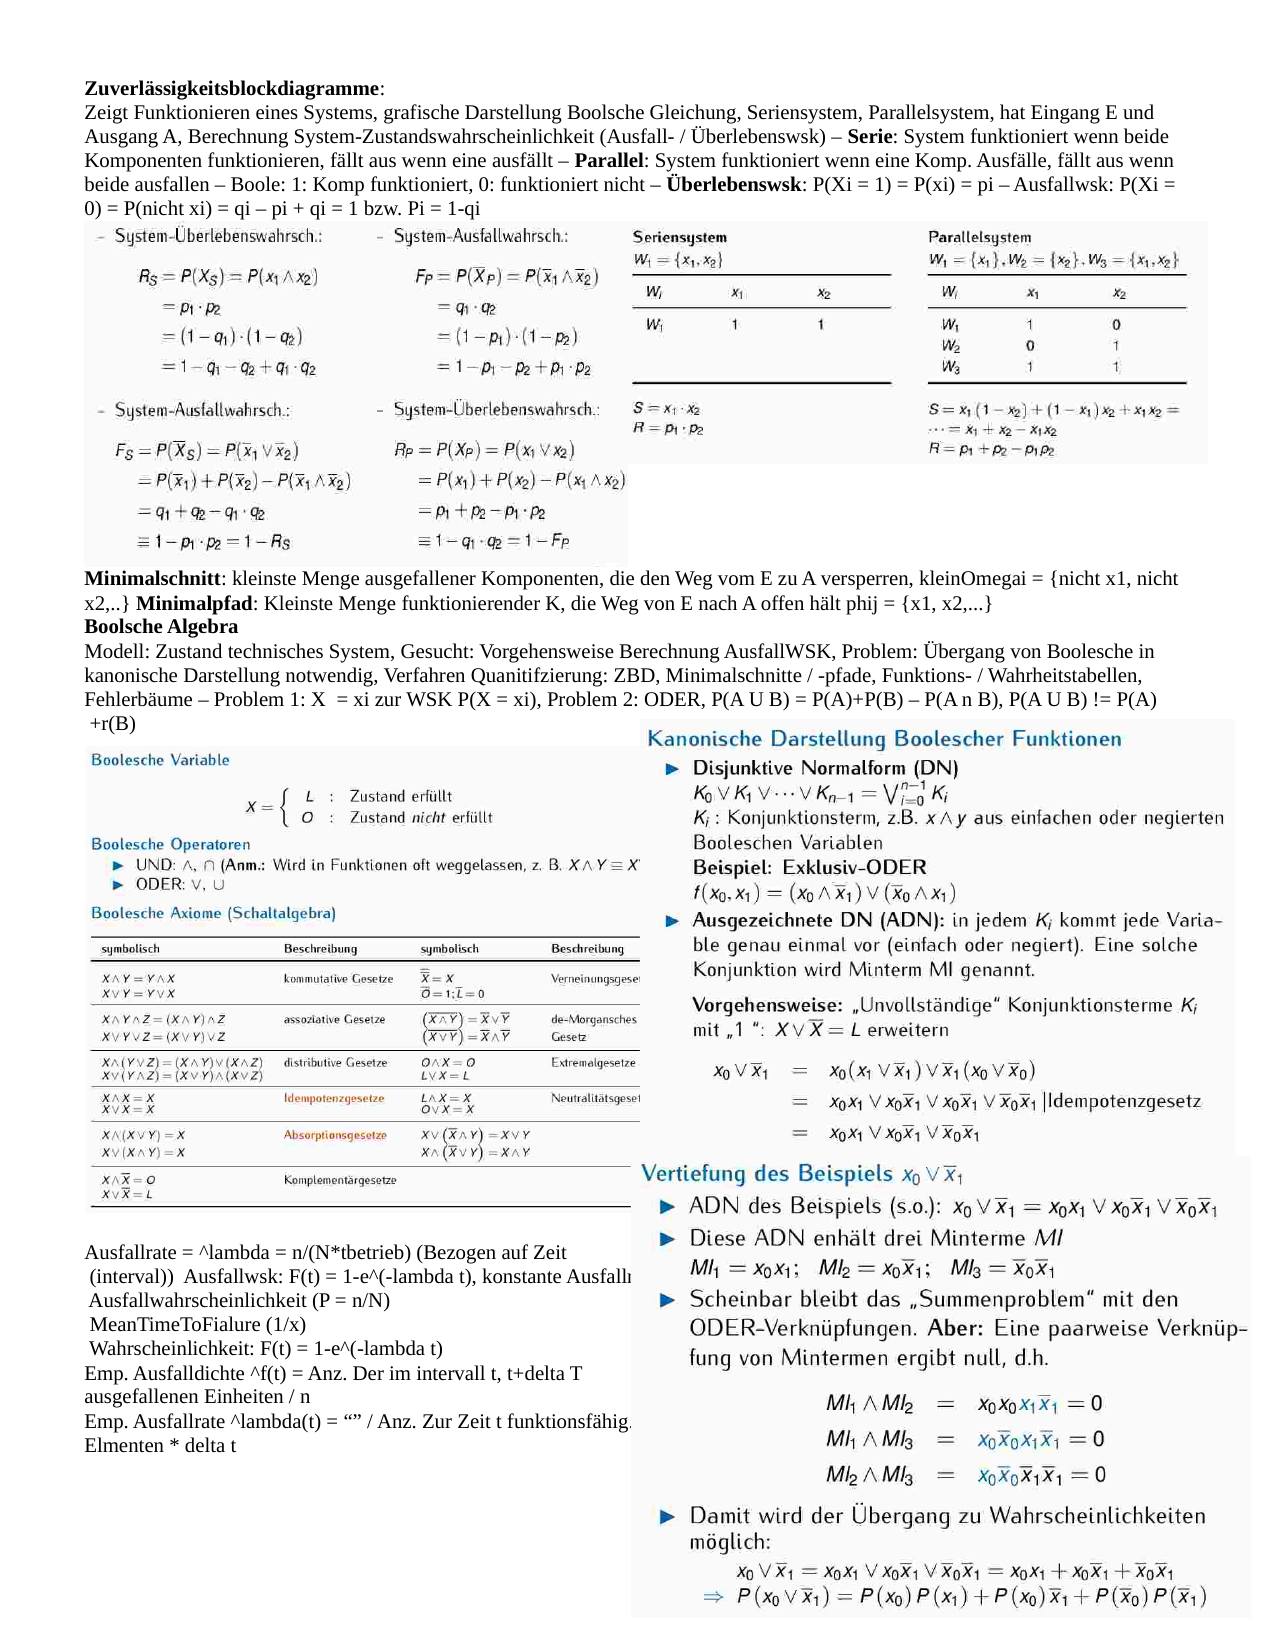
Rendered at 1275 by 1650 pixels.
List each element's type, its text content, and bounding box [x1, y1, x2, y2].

text Modell: Zustand technisches System, Gesucht: Vorgehensweise Berechnung AusfallWSK, Problem: Übergang von Boolesche in kanonische Darstellung notwendig, Verfahren Quanitifzierung: ZBD, Minimalschnitte / -pfade, Funktions- / Wahrheitstabellen, Fehlerbäume – Problem 1: X = xi zur WSK P(X = xi), Problem 2: ODER, P(A U B) = P(A)+P(B) – P(A n B), P(A U B) != P(A) [84, 638, 1197, 711]
text +r(B) [84, 711, 1197, 735]
picture [83, 221, 1208, 567]
text Elmenten * delta t [84, 1433, 630, 1457]
text Zeigt Funktionieren eines Systems, grafische Darstellung Boolsche Gleichung, Seriensystem, Parallelsystem, hat Eingang E und Ausgang A, Berechnung System-Zustandswahrscheinlichkeit (Ausfall- / Überlebenswsk) – Serie: System funktioniert wenn beide Komponenten funktionieren, fällt aus wenn eine ausfällt – Parallel: System funktioniert wenn eine Komp. Ausfälle, fällt aus wenn beide ausfallen – Boole: 1: Komp funktioniert, 0: funktioniert nicht – Überlebenswsk: P(Xi = 1) = P(xi) = pi – Ausfallwsk: P(Xi = 0) = P(nicht xi) = qi – pi + qi = 1 bzw. Pi = 1-qi [84, 100, 1197, 220]
text Emp. Ausfalldichte ^f(t) = Anz. Der im intervall t, t+delta T [84, 1360, 630, 1384]
text Ausfallrate = ^lambda = n/(N*tbetrieb) (Bezogen auf Zeit [84, 1240, 630, 1264]
text Minimalschnitt: kleinste Menge ausgefallener Komponenten, die den Weg vom E zu A versperren, kleinOmegai = {nicht x1, nicht x2,..} Minimalpfad: Kleinste Menge funktionierender K, die Weg von E nach A offen hält phij = {x1, x2,...} [84, 464, 1197, 614]
text (interval)) Ausfallwsk: F(t) = 1-e^(-lambda t), konstante Ausfallrate [84, 1264, 630, 1288]
text Wahrscheinlichkeit: F(t) = 1-e^(-lambda t) [84, 1336, 630, 1360]
text Ausfallwahrscheinlichkeit (P = n/N) [84, 1288, 630, 1312]
text ausgefallenen Einheiten / n [84, 1384, 630, 1408]
picture [85, 719, 1251, 1618]
text Boolsche Algebra [84, 614, 1197, 638]
text MeanTimeToFialure (1/x) [84, 1312, 630, 1336]
text Emp. Ausfallrate ^lambda(t) = “” / Anz. Zur Zeit t funktionsfähig. [84, 1408, 630, 1433]
text Zuverlässigkeitsblockdiagramme: [84, 76, 1197, 100]
